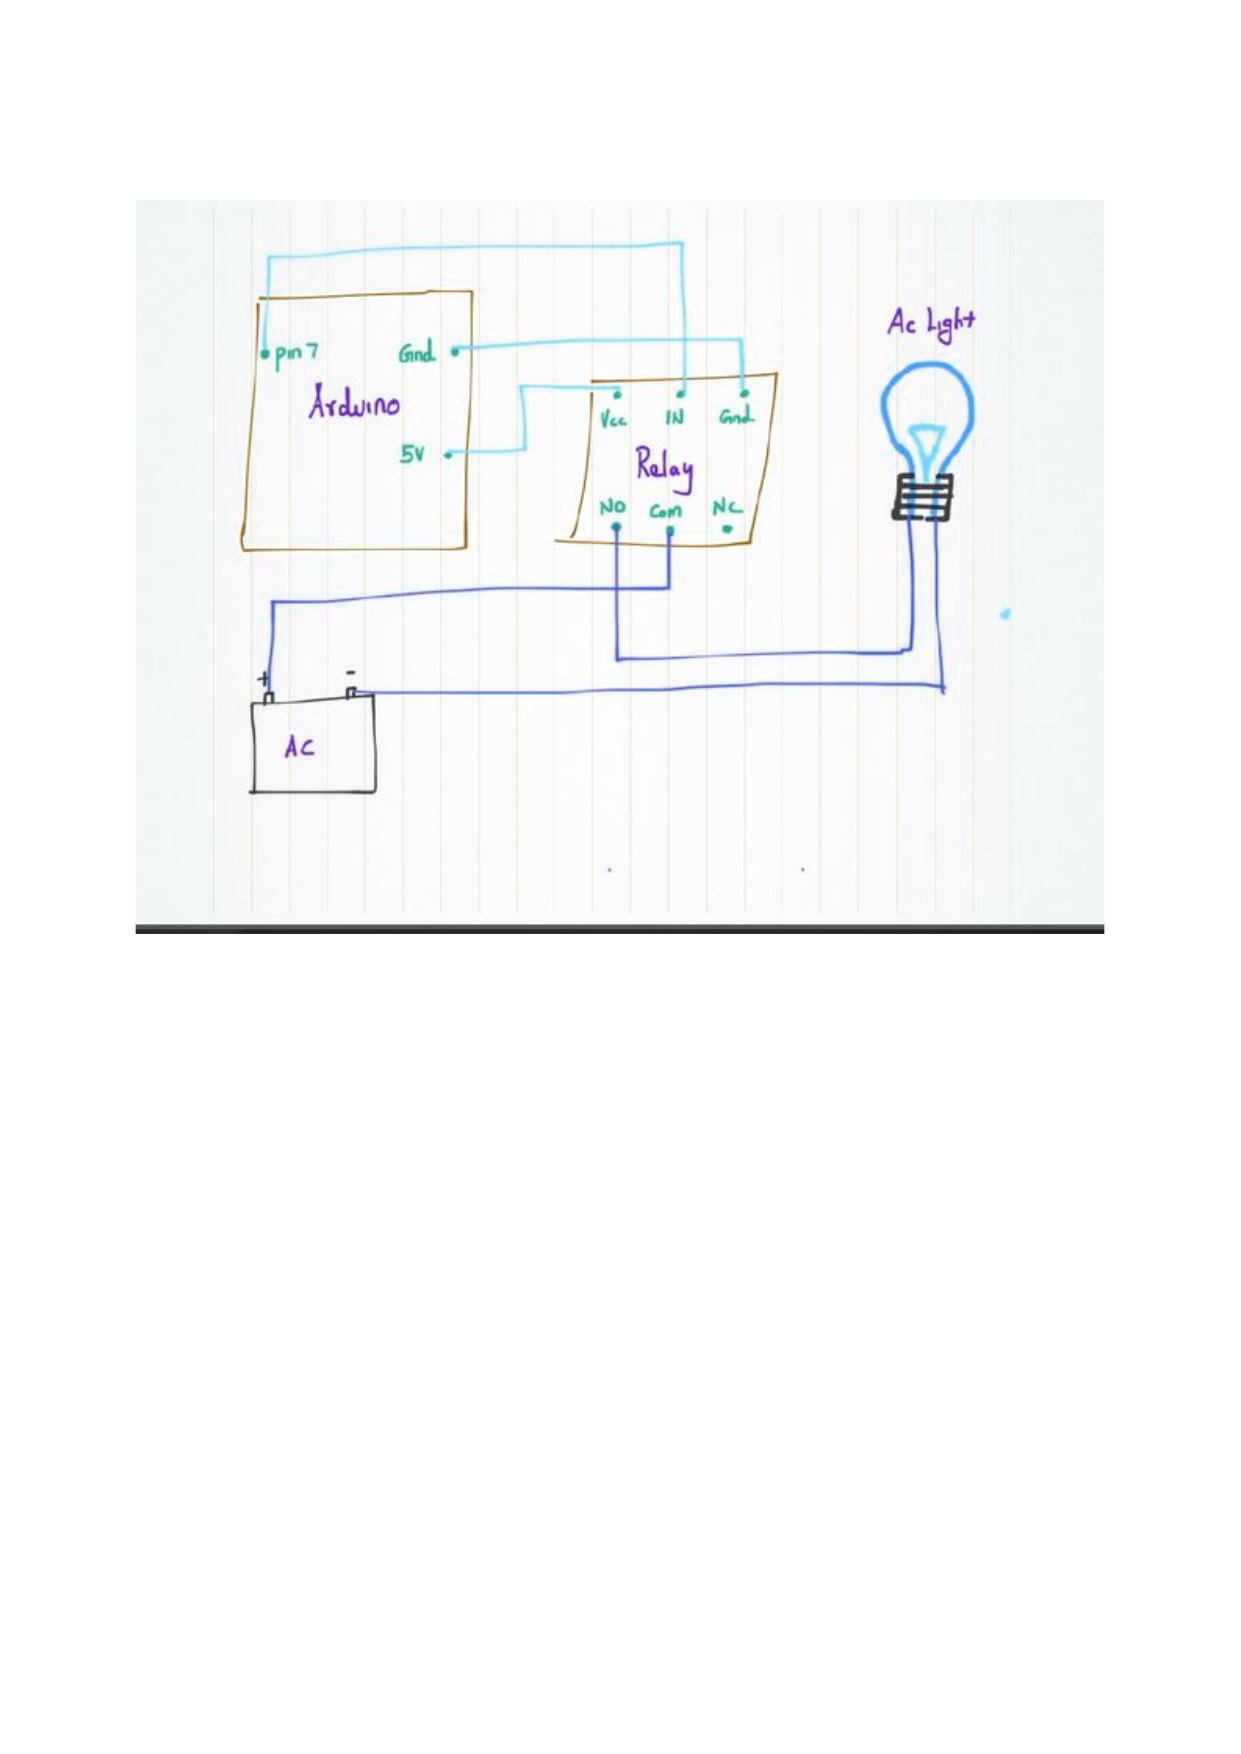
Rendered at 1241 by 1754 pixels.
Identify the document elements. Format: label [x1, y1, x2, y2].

picture [135, 200, 1105, 934]
